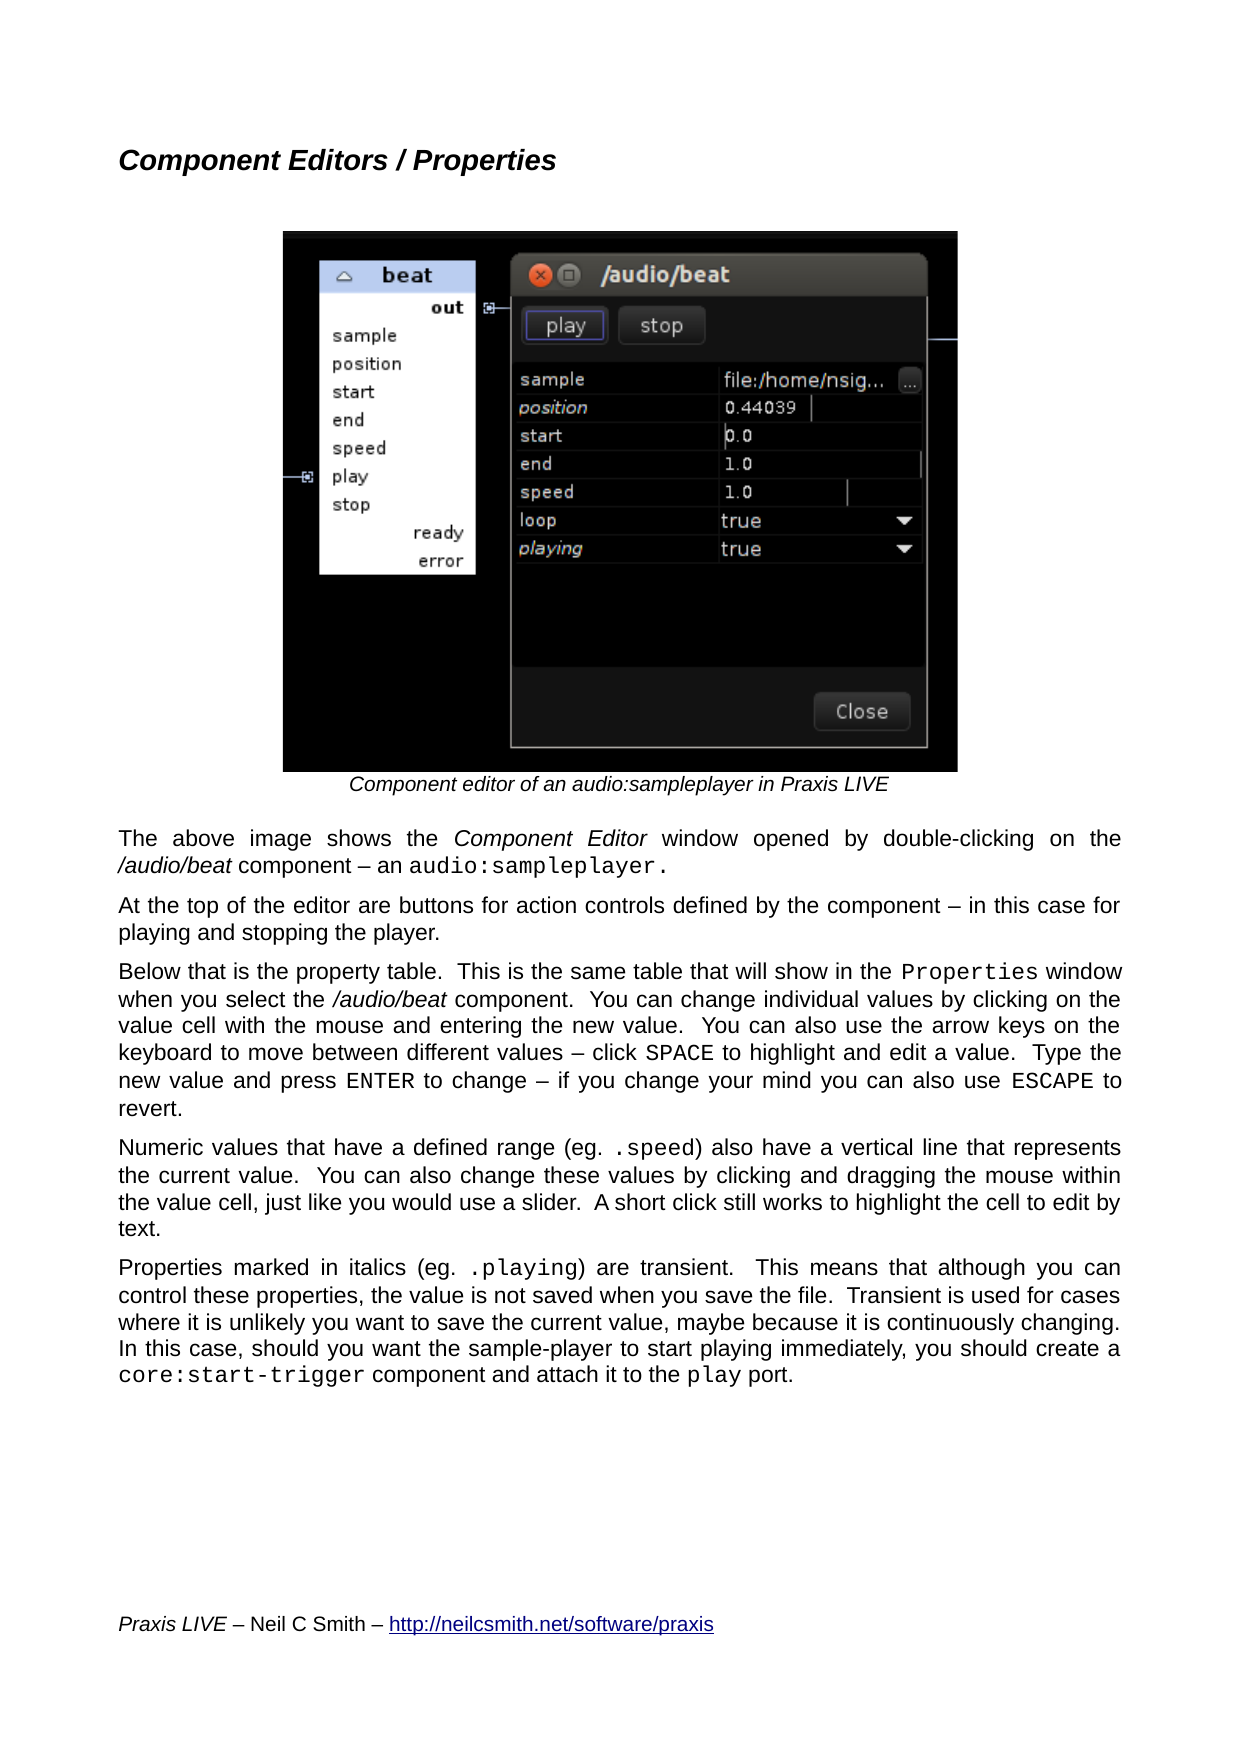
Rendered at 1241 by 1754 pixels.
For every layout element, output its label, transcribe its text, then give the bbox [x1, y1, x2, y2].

text Below that is the property table. This is the same table that will show in the Properties window when you select the /audio/beat component. You can change individual values by clicking on the value cell with the mouse and entering the new value. You can also use the arrow keys on the keyboard to move between different values – click SPACE to highlight and edit a value. Type the new value and press ENTER to change – if you change your mind you can also use ESCAPE to revert. [118, 958, 1122, 1122]
text Numeric values that have a defined range (eg. .speed) also have a vertical line that represents the current value. You can also change these values by clicking and dragging the mouse within the value cell, just like you would use a slider. A short click still works to highlight the cell to edit by text. [118, 1134, 1122, 1242]
picture [282, 231, 958, 772]
text Component editor of an audio:sampleplayer in Praxis LIVE [283, 772, 958, 796]
text At the top of the editor are buttons for action controls defined by the component – in this case for playing and stopping the player. [118, 892, 1122, 945]
text Properties marked in italics (eg. .playing) are transient. This means that although you can control these properties, the value is not saved when you save the file. Transient is used for cases where it is unlikely you want to save the current value, maybe because it is continuously changing. In this case, should you want the sample-player to start playing immediately, you should create a core:start-trigger component and attach it to the play port. [118, 1254, 1122, 1390]
text The above image shows the Component Editor window opened by double-clicking on the /audio/beat component – an audio:sampleplayer. [118, 189, 1122, 880]
subtitle Component Editors / Properties [118, 143, 1122, 177]
